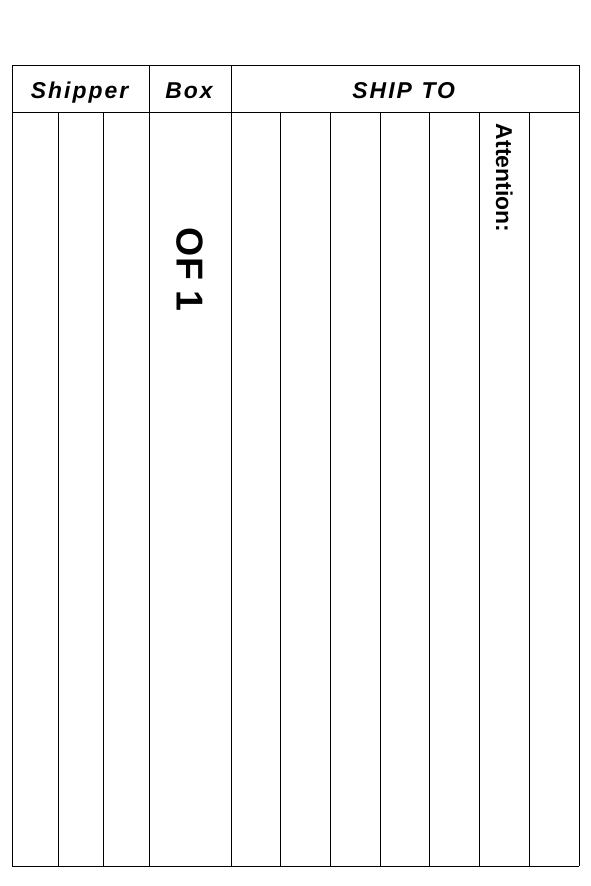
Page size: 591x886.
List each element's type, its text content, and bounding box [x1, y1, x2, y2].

table_cell <o.carrier_id.name or ''> [104, 113, 149, 866]
table_cell <o.partner_shipping_id.phone or ''> [281, 113, 330, 866]
table_cell <o.partner_shipping_id.country_id.name or ''> [232, 113, 280, 866]
table_cell <get_address(o.partner_shipping_id)> [331, 113, 380, 866]
table_header SHIP TO [232, 66, 579, 112]
table_cell [13, 113, 58, 866]
table_header Shipper [13, 66, 149, 112]
table_cell <i+1> OF 1 [150, 113, 231, 866]
table_cell <get_address(o.carrier_id.partner_id)> [59, 113, 103, 866]
table_cell <get_street(o.partner_shipping_id)> [430, 113, 479, 866]
table_cell <o.partner_shipping_id.parent_id and o.partner_shipping_id.parent_id.name or o.partner_shipping_id.name or ''> [530, 113, 579, 866]
text <for each='i in range(int(o.packages))'> [0, 6, 591, 28]
table_cell <get_street2(o.partner_shipping_id)> [381, 113, 429, 866]
table_cell Attention: <o.partner_shipping_id.name or ''> [480, 113, 529, 866]
table_header Box [150, 66, 231, 112]
